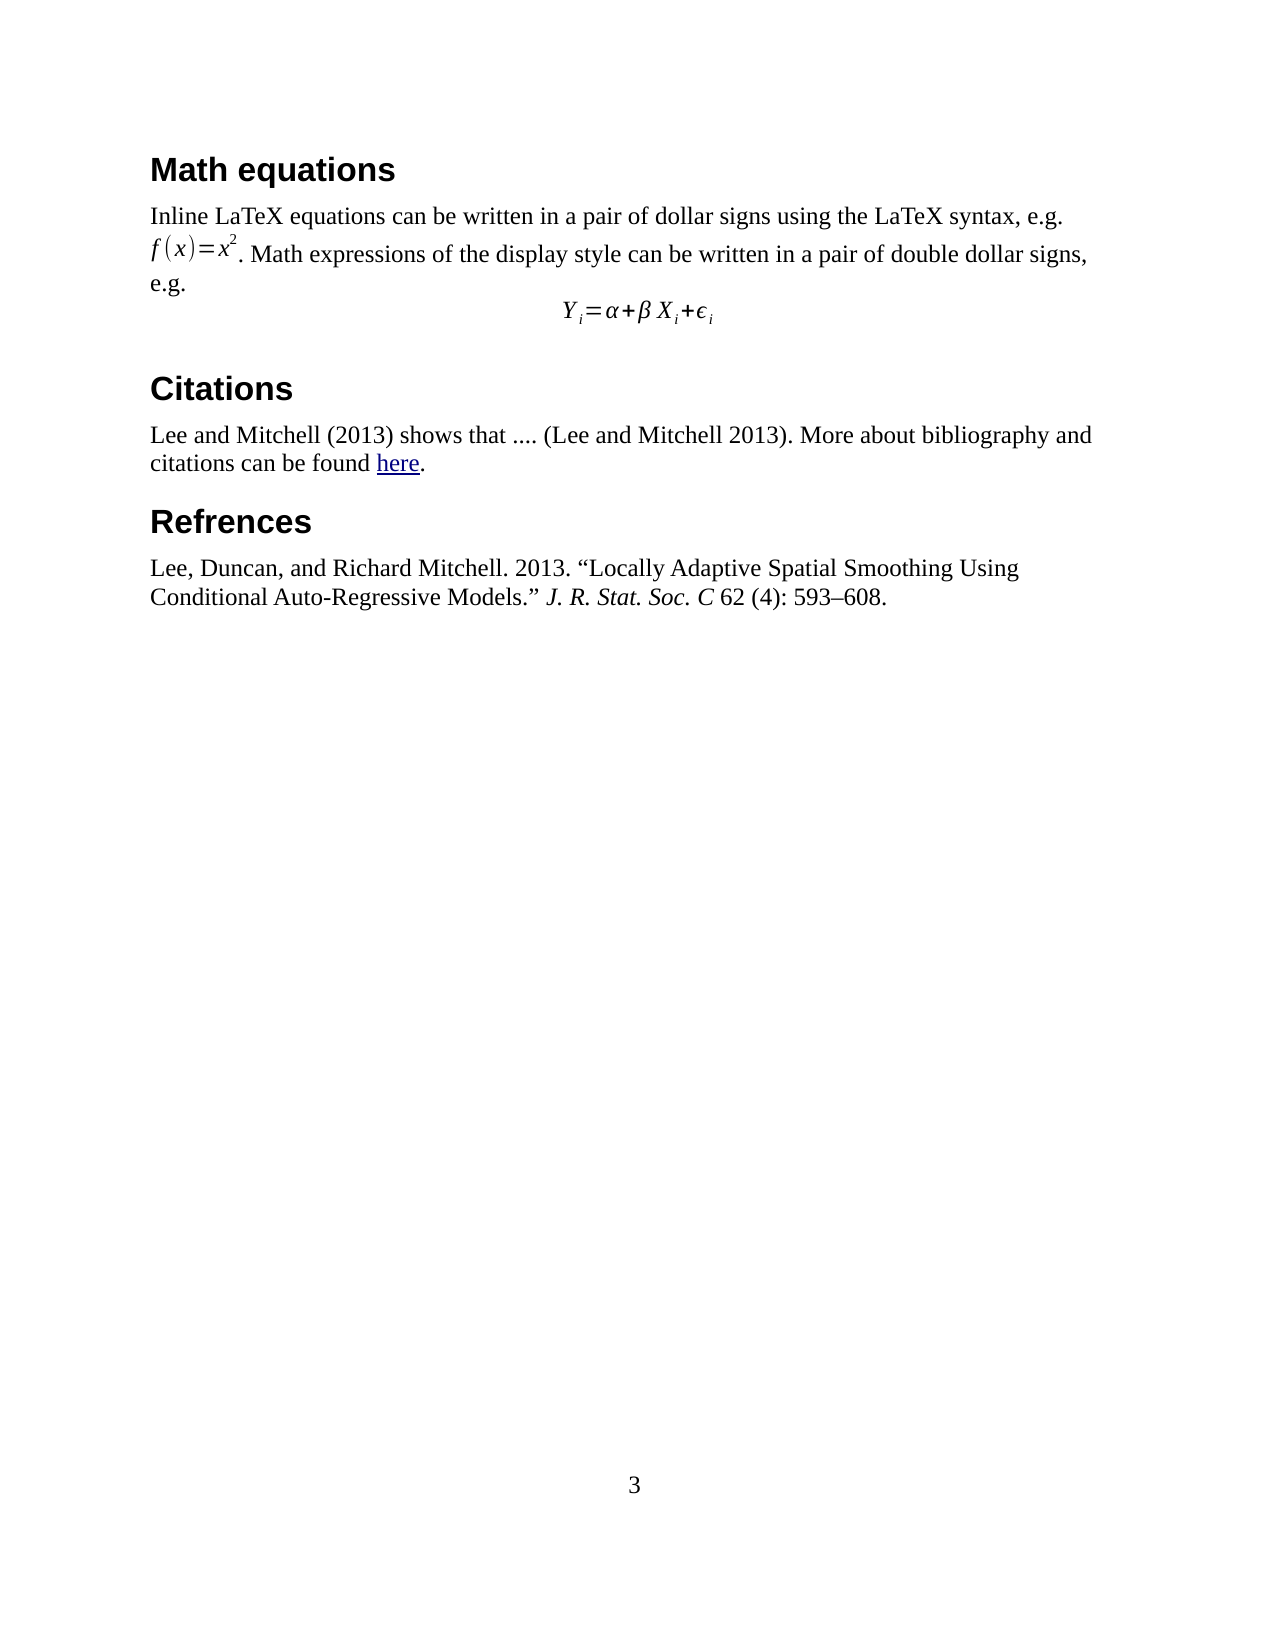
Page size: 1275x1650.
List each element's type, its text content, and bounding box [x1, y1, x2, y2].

text Lee and Mitchell (2013) shows that .... (Lee and Mitchell 2013). More about bibliography and citations can be found here. [150, 420, 1125, 477]
text Lee, Duncan, and Richard Mitchell. 2013. “Locally Adaptive Spatial Smoothing Using Conditional Auto-Regressive Models.” J. R. Stat. Soc. C 62 (4): 593–608. [150, 553, 1125, 611]
text Inline LaTeX equations can be written in a pair of dollar signs using the LaTeX syntax, e.g. . Math expressions of the display style can be written in a pair of double dollar signs, e.g. [150, 201, 1125, 297]
subtitle Math equations [150, 150, 1125, 189]
subtitle Citations [150, 369, 1125, 407]
subtitle Refrences [150, 502, 1125, 541]
